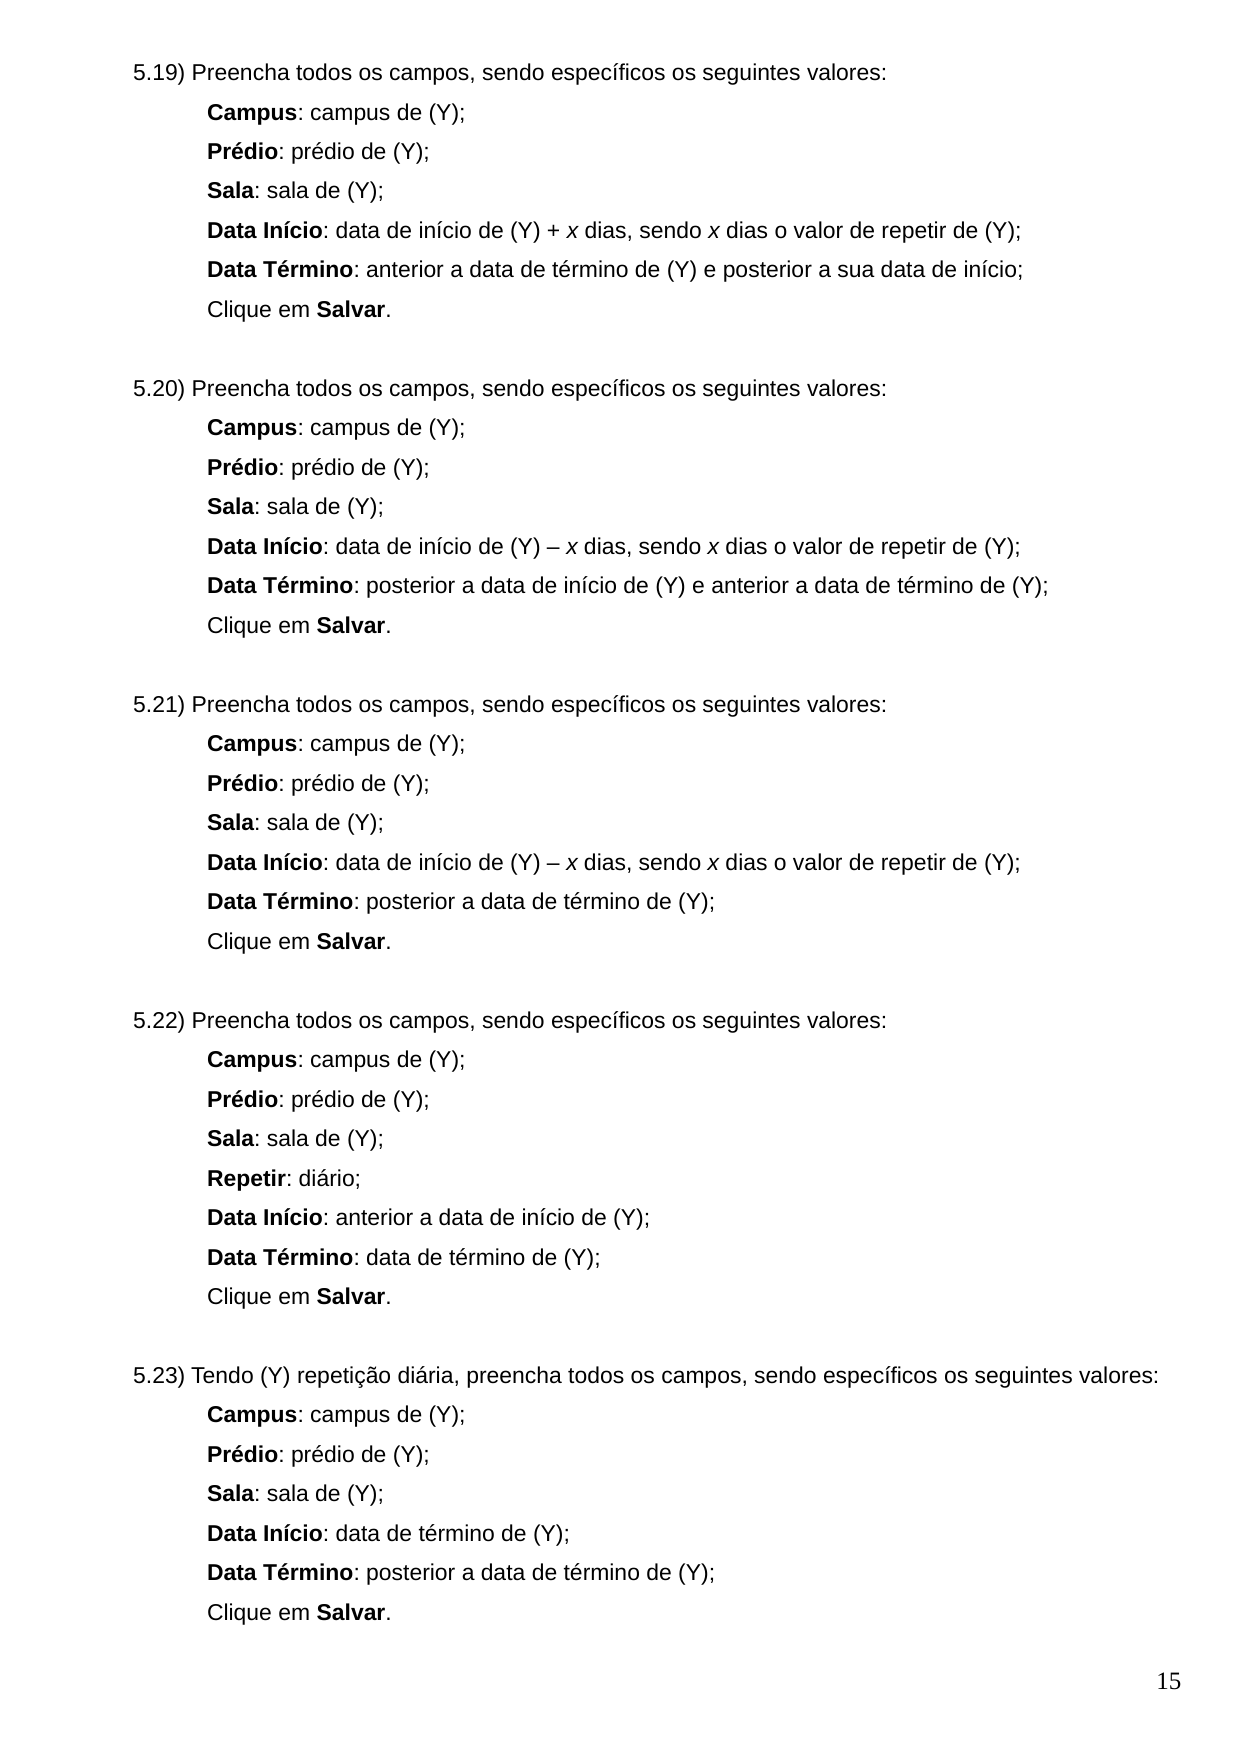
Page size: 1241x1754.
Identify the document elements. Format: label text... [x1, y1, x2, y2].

text Campus: campus de (Y); [59, 1046, 1181, 1072]
text Campus: campus de (Y); [59, 730, 1181, 757]
text Prédio: prédio de (Y); [59, 454, 1181, 480]
text Prédio: prédio de (Y); [59, 770, 1181, 796]
text Clique em Salvar. [59, 1599, 1181, 1625]
text Clique em Salvar. [59, 928, 1181, 954]
text Sala: sala de (Y); [59, 1125, 1181, 1151]
text Sala: sala de (Y); [59, 177, 1181, 204]
text Data Início: data de início de (Y) – x dias, sendo x dias o valor de repetir de (Y); [59, 849, 1181, 875]
text Sala: sala de (Y); [59, 1480, 1181, 1507]
text 5.23) Tendo (Y) repetição diária, preencha todos os campos, sendo específicos os seguintes valores: [59, 1362, 1181, 1388]
text Prédio: prédio de (Y); [59, 138, 1181, 164]
text Clique em Salvar. [59, 612, 1181, 638]
text Data Término: anterior a data de término de (Y) e posterior a sua data de início; [59, 256, 1181, 283]
text Clique em Salvar. [59, 296, 1181, 322]
text Campus: campus de (Y); [59, 98, 1181, 125]
text Data Início: data de início de (Y) + x dias, sendo x dias o valor de repetir de (Y); [59, 217, 1181, 243]
text Data Término: posterior a data de término de (Y); [59, 1559, 1181, 1586]
text 5.19) Preencha todos os campos, sendo específicos os seguintes valores: [59, 59, 1181, 85]
text Repetir: diário; [59, 1164, 1181, 1191]
text Prédio: prédio de (Y); [59, 1441, 1181, 1467]
text Campus: campus de (Y); [59, 414, 1181, 441]
text Data Início: anterior a data de início de (Y); [59, 1204, 1181, 1230]
text Sala: sala de (Y); [59, 809, 1181, 836]
text Prédio: prédio de (Y); [59, 1086, 1181, 1112]
text Data Término: posterior a data de início de (Y) e anterior a data de término de (Y); [59, 572, 1181, 599]
text Data Início: data de término de (Y); [59, 1520, 1181, 1546]
text Data Início: data de início de (Y) – x dias, sendo x dias o valor de repetir de (Y); [59, 533, 1181, 559]
text Campus: campus de (Y); [59, 1401, 1181, 1428]
text 5.20) Preencha todos os campos, sendo específicos os seguintes valores: [59, 375, 1181, 401]
text 5.21) Preencha todos os campos, sendo específicos os seguintes valores: [59, 691, 1181, 717]
text Sala: sala de (Y); [59, 493, 1181, 520]
text Data Término: posterior a data de término de (Y); [59, 888, 1181, 914]
text 5.22) Preencha todos os campos, sendo específicos os seguintes valores: [59, 1007, 1181, 1033]
text Clique em Salvar. [59, 1283, 1181, 1309]
text Data Término: data de término de (Y); [59, 1243, 1181, 1270]
